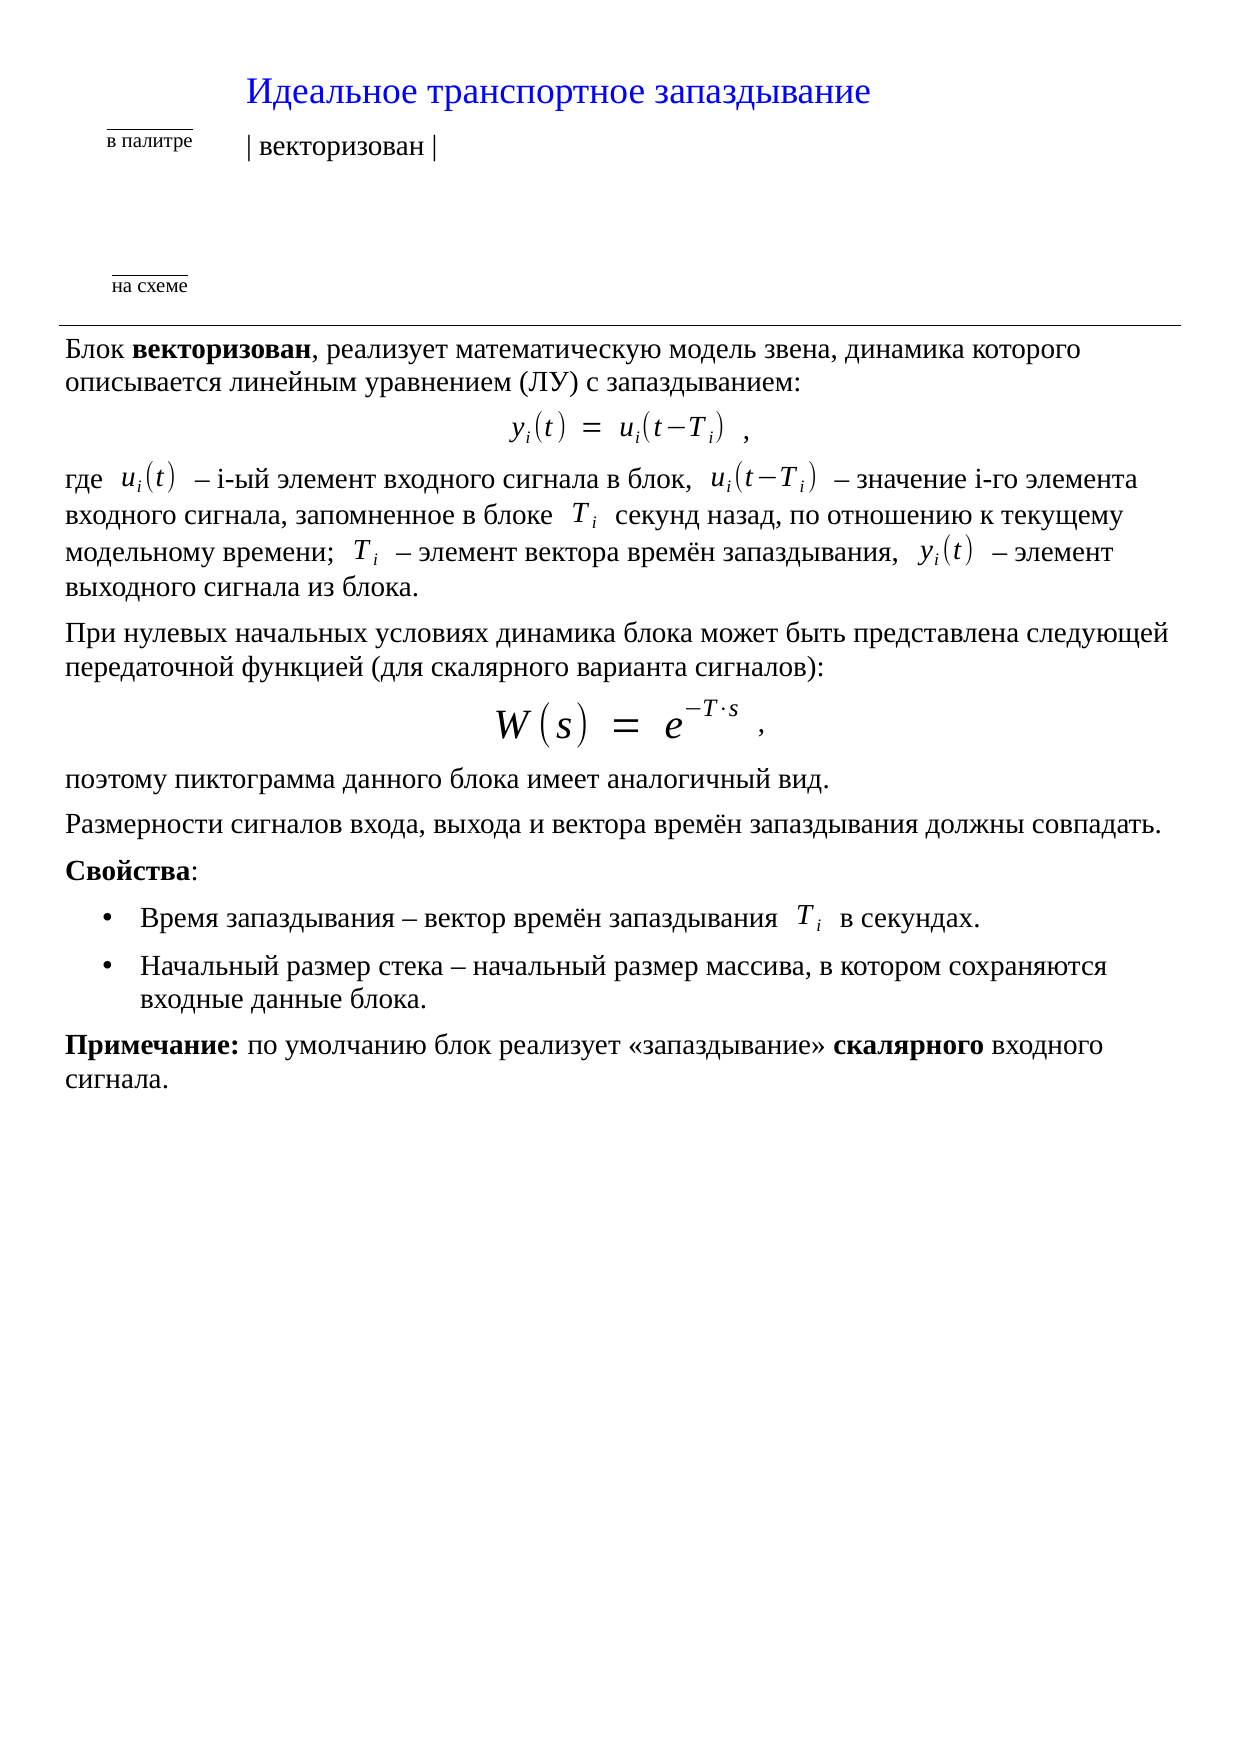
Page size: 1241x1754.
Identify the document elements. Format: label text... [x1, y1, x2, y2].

table_cell [240, 268, 1181, 325]
table_cell в палитре [59, 122, 240, 179]
table_header Идеальное транспортное запаздывание [240, 59, 1181, 122]
table_header [59, 59, 240, 122]
table_cell [240, 179, 1181, 267]
table_cell [59, 179, 240, 267]
table_cell на схеме [59, 268, 240, 325]
table_cell | векторизован | [240, 122, 1181, 179]
table_cell Блок векторизован, реализует математическую модель звена, динамика которого описывается линейным уравнением (ЛУ) с запаздыванием: , где– i-ый элемент входного сигнала в блок,– значение i-го элемента входного сигнала, запомненное в блокесекунд назад, по отношению к текущему модельному времени;– элемент вектора времён запаздывания,– элемент выходного сигнала из блока. При нулевых начальных условиях динамика блока может быть представлена следующей передаточной функцией (для скалярного варианта сигналов): , поэтому пиктограмма данного блока имеет аналогичный вид. Размерности сигналов входа, выхода и вектора времён запаздывания должны совпадать. Свойства: Время запаздывания – вектор времён запаздыванияв секундах. Начальный размер стека – начальный размер массива, в котором сохраняются входные данные блока. Примечание: по умолчанию блок реализует «запаздывание» скалярного входного сигнала. [59, 326, 1181, 1112]
